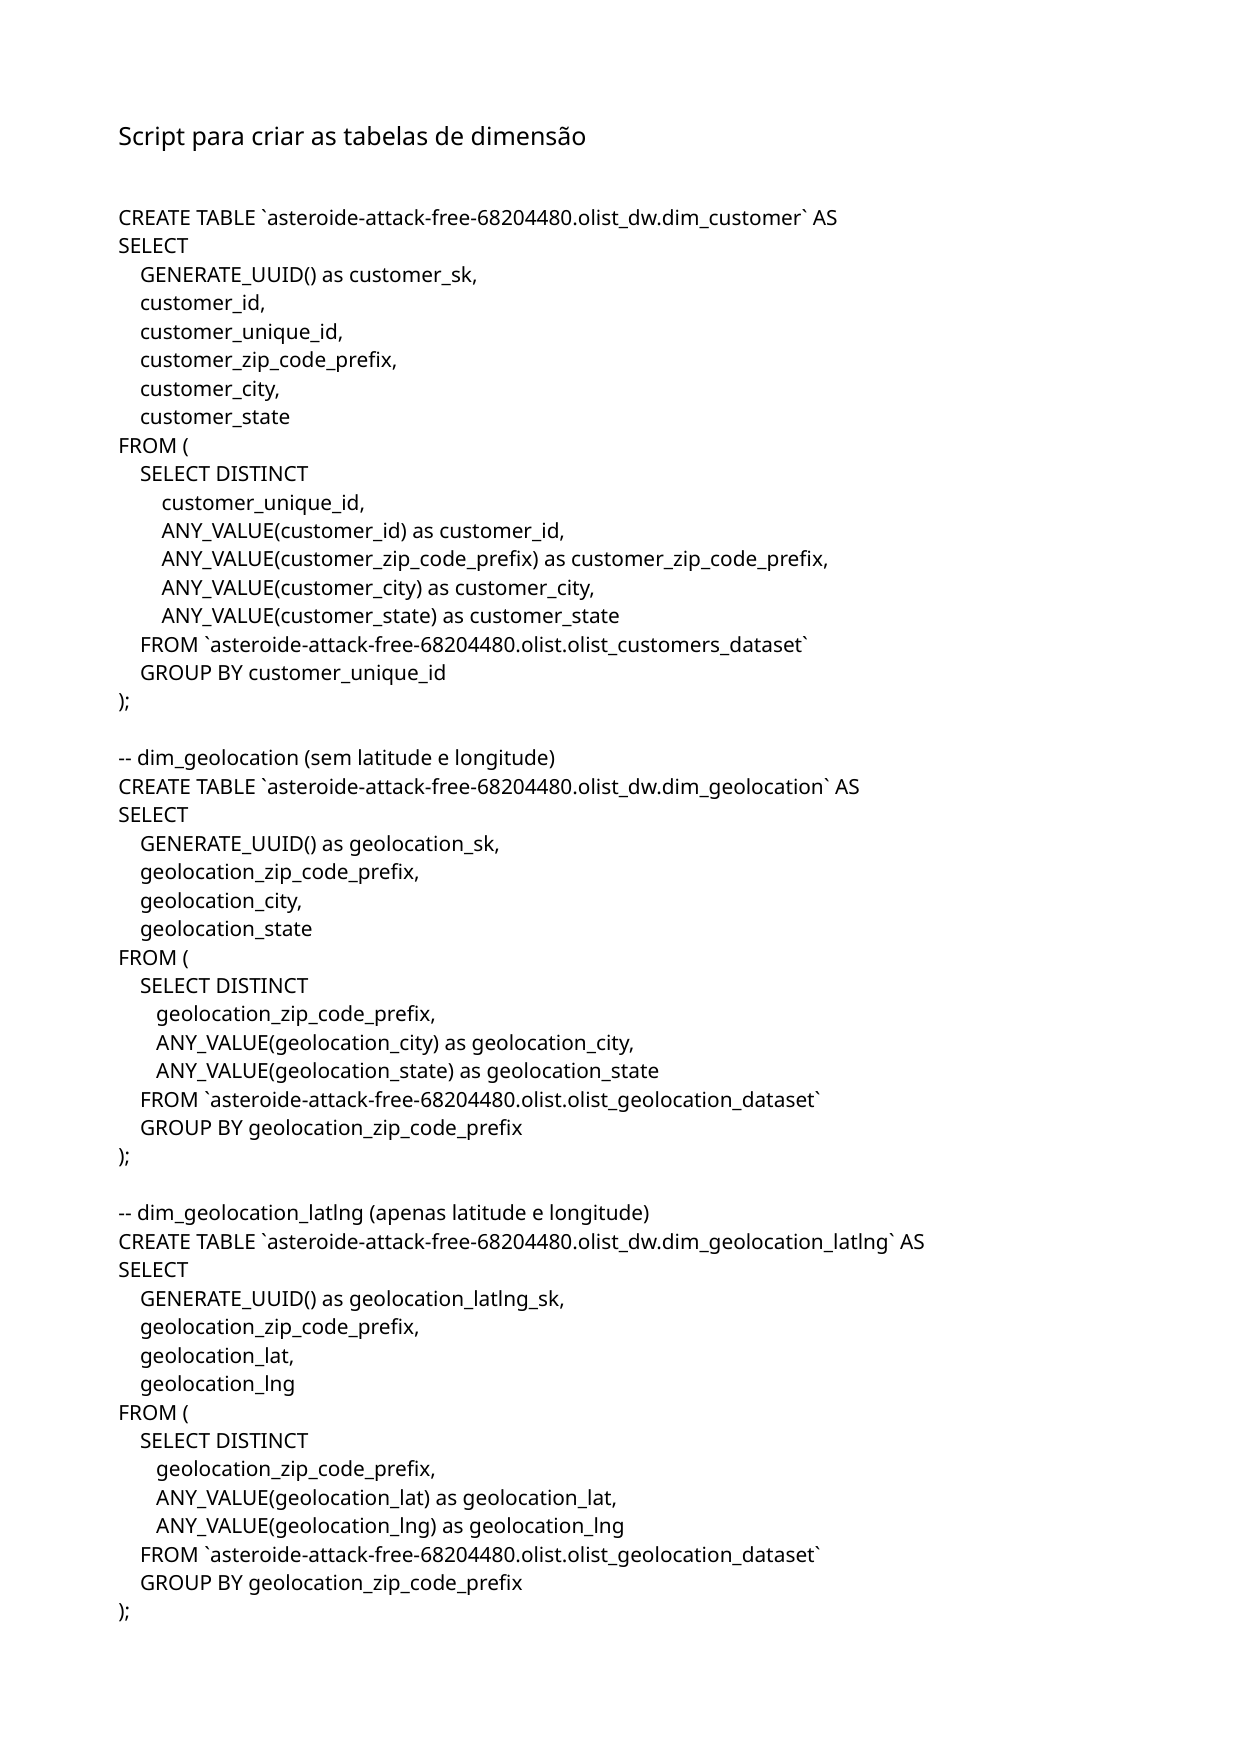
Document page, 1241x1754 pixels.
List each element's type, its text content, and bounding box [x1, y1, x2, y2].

text FROM ( [118, 431, 1122, 459]
text geolocation_lng [118, 1369, 1122, 1398]
text SELECT [118, 232, 1122, 260]
text GROUP BY geolocation_zip_code_prefix [118, 1568, 1122, 1597]
text GENERATE_UUID() as customer_sk, [118, 260, 1122, 288]
text CREATE TABLE `asteroide-attack-free-68204480.olist_dw.dim_geolocation` AS [118, 772, 1122, 800]
text customer_city, [118, 374, 1122, 402]
text geolocation_lat, [118, 1341, 1122, 1369]
text GENERATE_UUID() as geolocation_sk, [118, 829, 1122, 857]
text GENERATE_UUID() as geolocation_latlng_sk, [118, 1284, 1122, 1312]
text FROM ( [118, 943, 1122, 971]
text ANY_VALUE(customer_state) as customer_state [118, 601, 1122, 630]
text SELECT [118, 800, 1122, 829]
text SELECT [118, 1255, 1122, 1284]
text SELECT DISTINCT [118, 971, 1122, 999]
text ANY_VALUE(customer_zip_code_prefix) as customer_zip_code_prefix, [118, 544, 1122, 573]
text customer_id, [118, 288, 1122, 317]
text geolocation_zip_code_prefix, [118, 999, 1122, 1028]
text geolocation_zip_code_prefix, [118, 857, 1122, 886]
text FROM `asteroide-attack-free-68204480.olist.olist_geolocation_dataset` [118, 1540, 1122, 1568]
text CREATE TABLE `asteroide-attack-free-68204480.olist_dw.dim_geolocation_latlng` AS [118, 1227, 1122, 1255]
text SELECT DISTINCT [118, 1426, 1122, 1454]
text geolocation_zip_code_prefix, [118, 1454, 1122, 1483]
text customer_unique_id, [118, 317, 1122, 345]
text ANY_VALUE(geolocation_state) as geolocation_state [118, 1056, 1122, 1085]
text GROUP BY geolocation_zip_code_prefix [118, 1113, 1122, 1142]
text ANY_VALUE(geolocation_lat) as geolocation_lat, [118, 1483, 1122, 1511]
text geolocation_zip_code_prefix, [118, 1312, 1122, 1341]
text ANY_VALUE(geolocation_lng) as geolocation_lng [118, 1511, 1122, 1540]
text ANY_VALUE(geolocation_city) as geolocation_city, [118, 1028, 1122, 1056]
text customer_state [118, 402, 1122, 431]
text geolocation_state [118, 914, 1122, 943]
text SELECT DISTINCT [118, 459, 1122, 488]
text ANY_VALUE(customer_city) as customer_city, [118, 573, 1122, 601]
text ); [118, 1597, 1122, 1625]
text FROM ( [118, 1398, 1122, 1426]
text customer_unique_id, [118, 488, 1122, 516]
text geolocation_city, [118, 886, 1122, 914]
text GROUP BY customer_unique_id [118, 658, 1122, 687]
text FROM `asteroide-attack-free-68204480.olist.olist_geolocation_dataset` [118, 1085, 1122, 1113]
text CREATE TABLE `asteroide-attack-free-68204480.olist_dw.dim_customer` AS [118, 203, 1122, 232]
text customer_zip_code_prefix, [118, 345, 1122, 374]
text ); [118, 1142, 1122, 1170]
text ); -- dim_geolocation (sem latitude e longitude) [118, 687, 1122, 772]
text -- dim_geolocation_latlng (apenas latitude e longitude) [118, 1198, 1122, 1227]
text FROM `asteroide-attack-free-68204480.olist.olist_customers_dataset` [118, 630, 1122, 658]
text Script para criar as tabelas de dimensão [118, 118, 1122, 152]
text ANY_VALUE(customer_id) as customer_id, [118, 516, 1122, 544]
